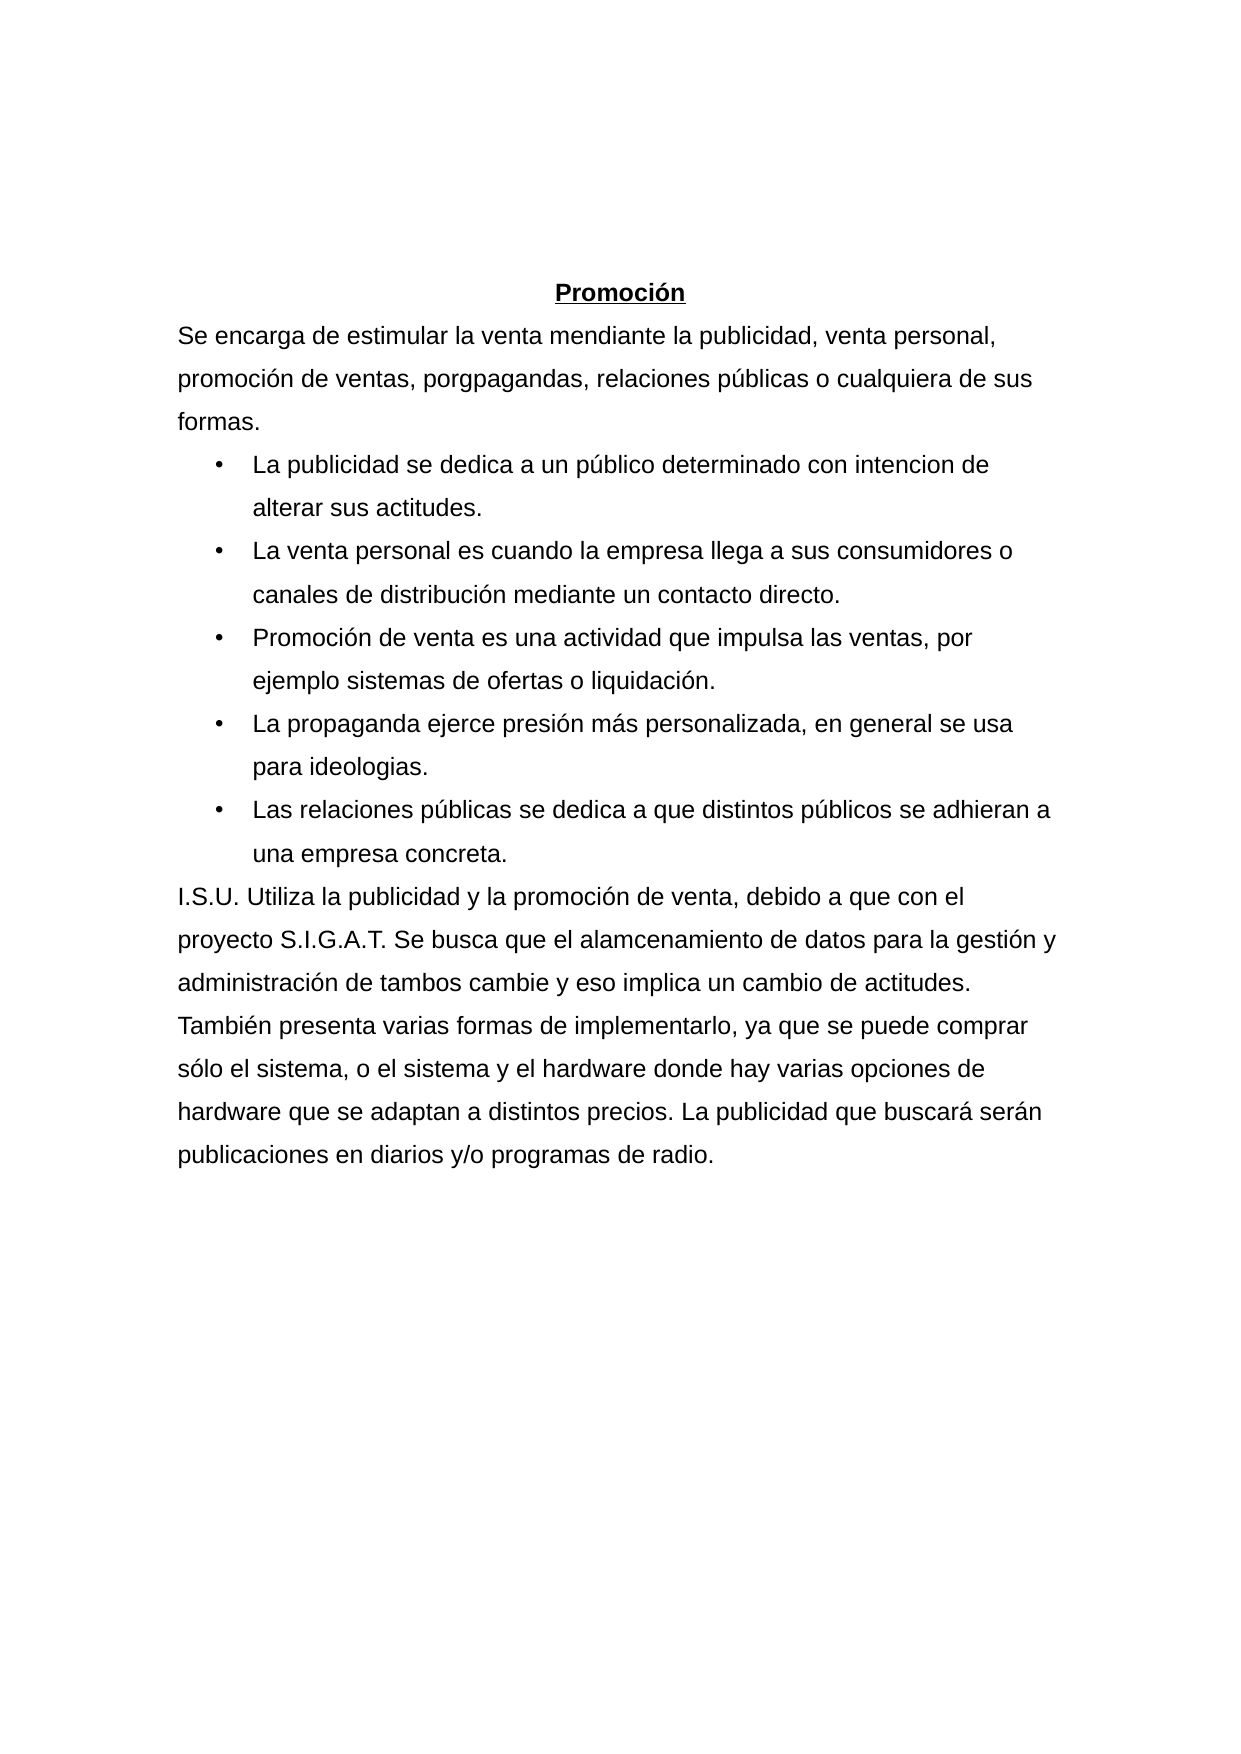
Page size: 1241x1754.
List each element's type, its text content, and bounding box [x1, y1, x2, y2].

text Promoción [177, 277, 1063, 306]
list La venta personal es cuando la empresa llega a sus consumidores o canales de distribución mediante un contacto directo. [215, 536, 1063, 608]
list Las relaciones públicas se dedica a que distintos públicos se adhieran a una empresa concreta. [215, 795, 1063, 867]
list La publicidad se dedica a un público determinado con intencion de alterar sus actitudes. [215, 450, 1063, 522]
text I.S.U. Utiliza la publicidad y la promoción de venta, debido a que con el proyecto S.I.G.A.T. Se busca que el alamcenamiento de datos para la gestión y administración de tambos cambie y eso implica un cambio de actitudes. También presenta varias formas de implementarlo, ya que se puede comprar sólo el sistema, o el sistema y el hardware donde hay varias opciones de hardware que se adaptan a distintos precios. La publicidad que buscará serán publicaciones en diarios y/o programas de radio. [177, 882, 1063, 1169]
list La propaganda ejerce presión más personalizada, en general se usa para ideologias. [215, 709, 1063, 781]
list Promoción de venta es una actividad que impulsa las ventas, por ejemplo sistemas de ofertas o liquidación. [215, 623, 1063, 695]
text Se encarga de estimular la venta mendiante la publicidad, venta personal, promoción de ventas, porgpagandas, relaciones públicas o cualquiera de sus formas. [177, 321, 1063, 436]
